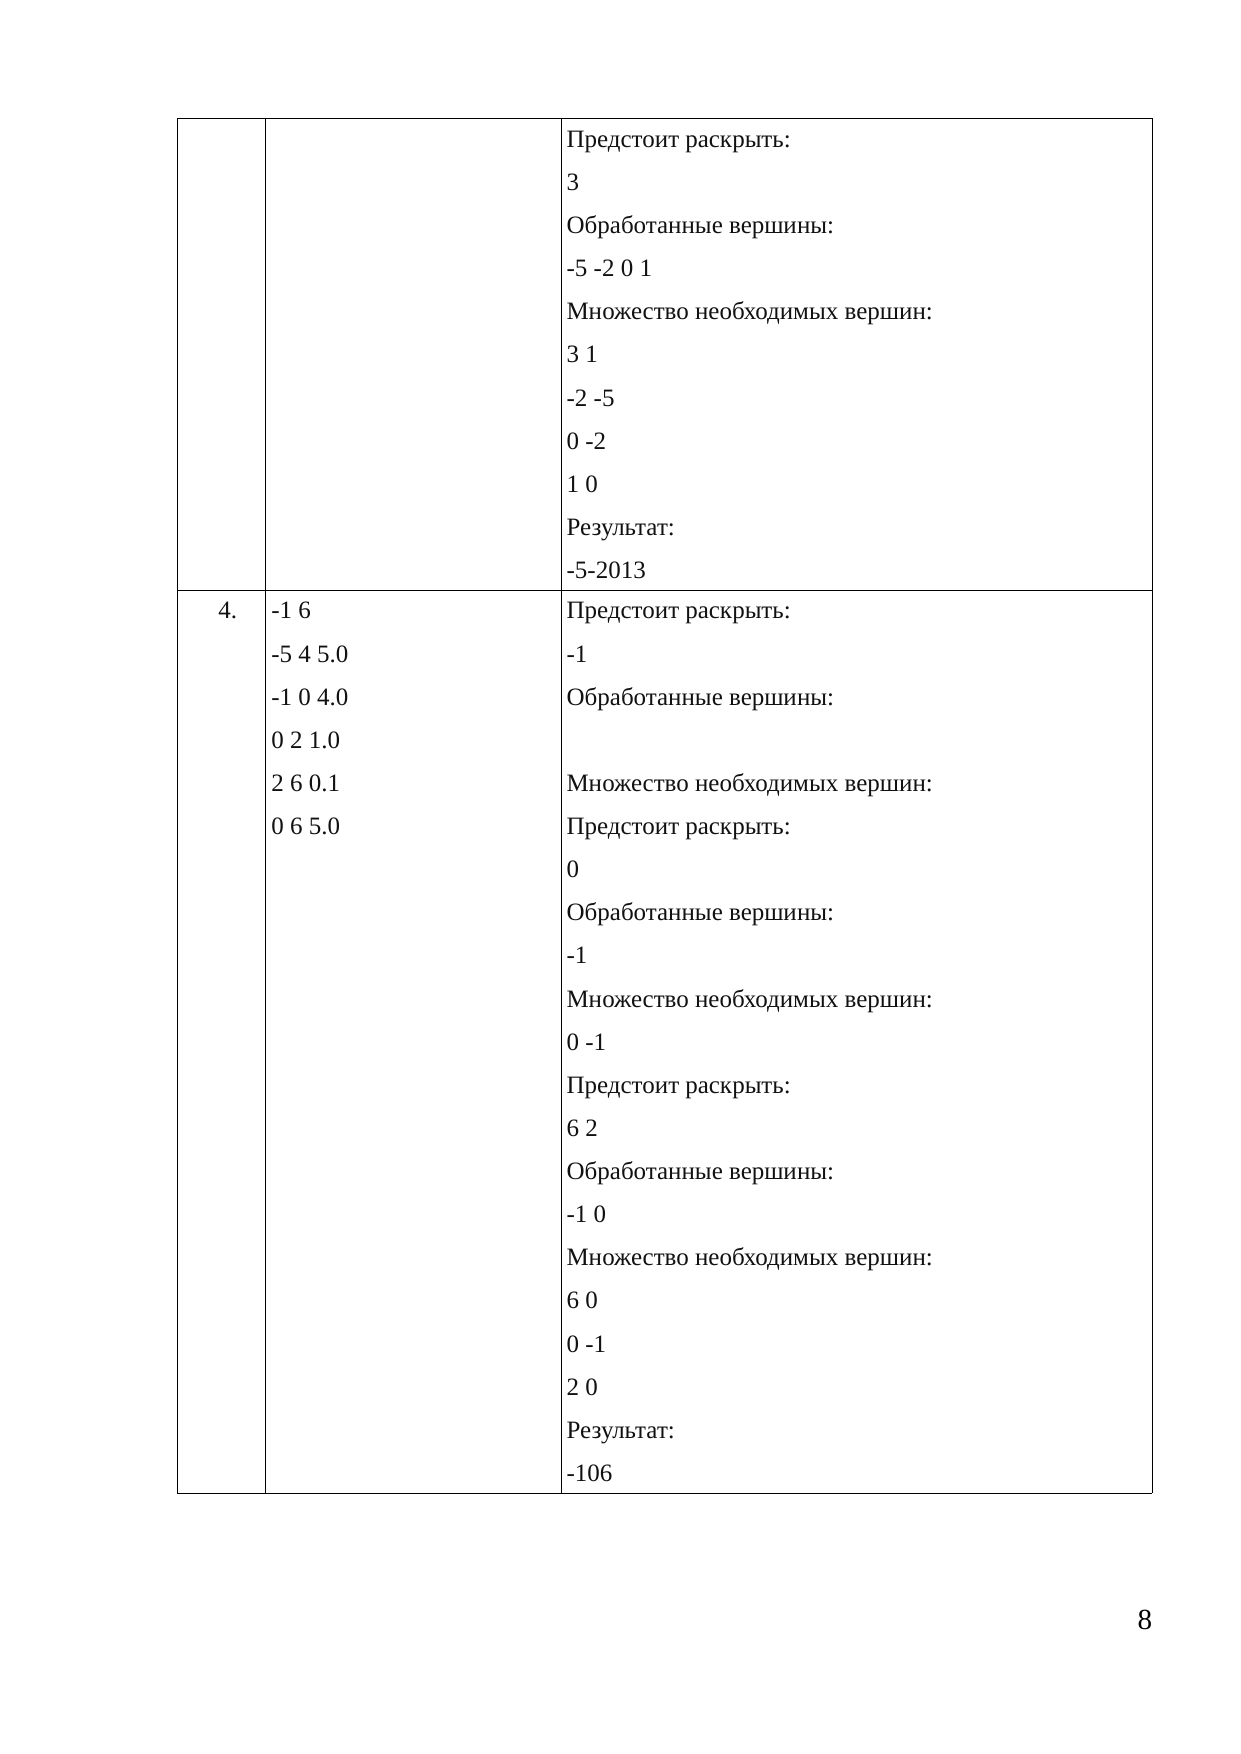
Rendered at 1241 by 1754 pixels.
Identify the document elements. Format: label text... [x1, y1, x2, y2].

table_cell [178, 119, 265, 590]
table_cell Предстоит раскрыть: 3 Обработанные вершины: -5 -2 0 1 Множество необходимых вершин: 3 1 -2 -5 0 -2 1 0 Результат: -5-2013 [562, 119, 1152, 590]
table_cell -1 6 -5 4 5.0 -1 0 4.0 0 2 1.0 2 6 0.1 0 6 5.0 [266, 591, 561, 1492]
table_cell 4. [178, 591, 265, 1492]
table_cell Предстоит раскрыть: -1 Обработанные вершины: Множество необходимых вершин: Предстоит раскрыть: 0 Обработанные вершины: -1 Множество необходимых вершин: 0 -1 Предстоит раскрыть: 6 2 Обработанные вершины: -1 0 Множество необходимых вершин: 6 0 0 -1 2 0 Результат: -106 [562, 591, 1152, 1492]
table_cell [266, 119, 561, 590]
